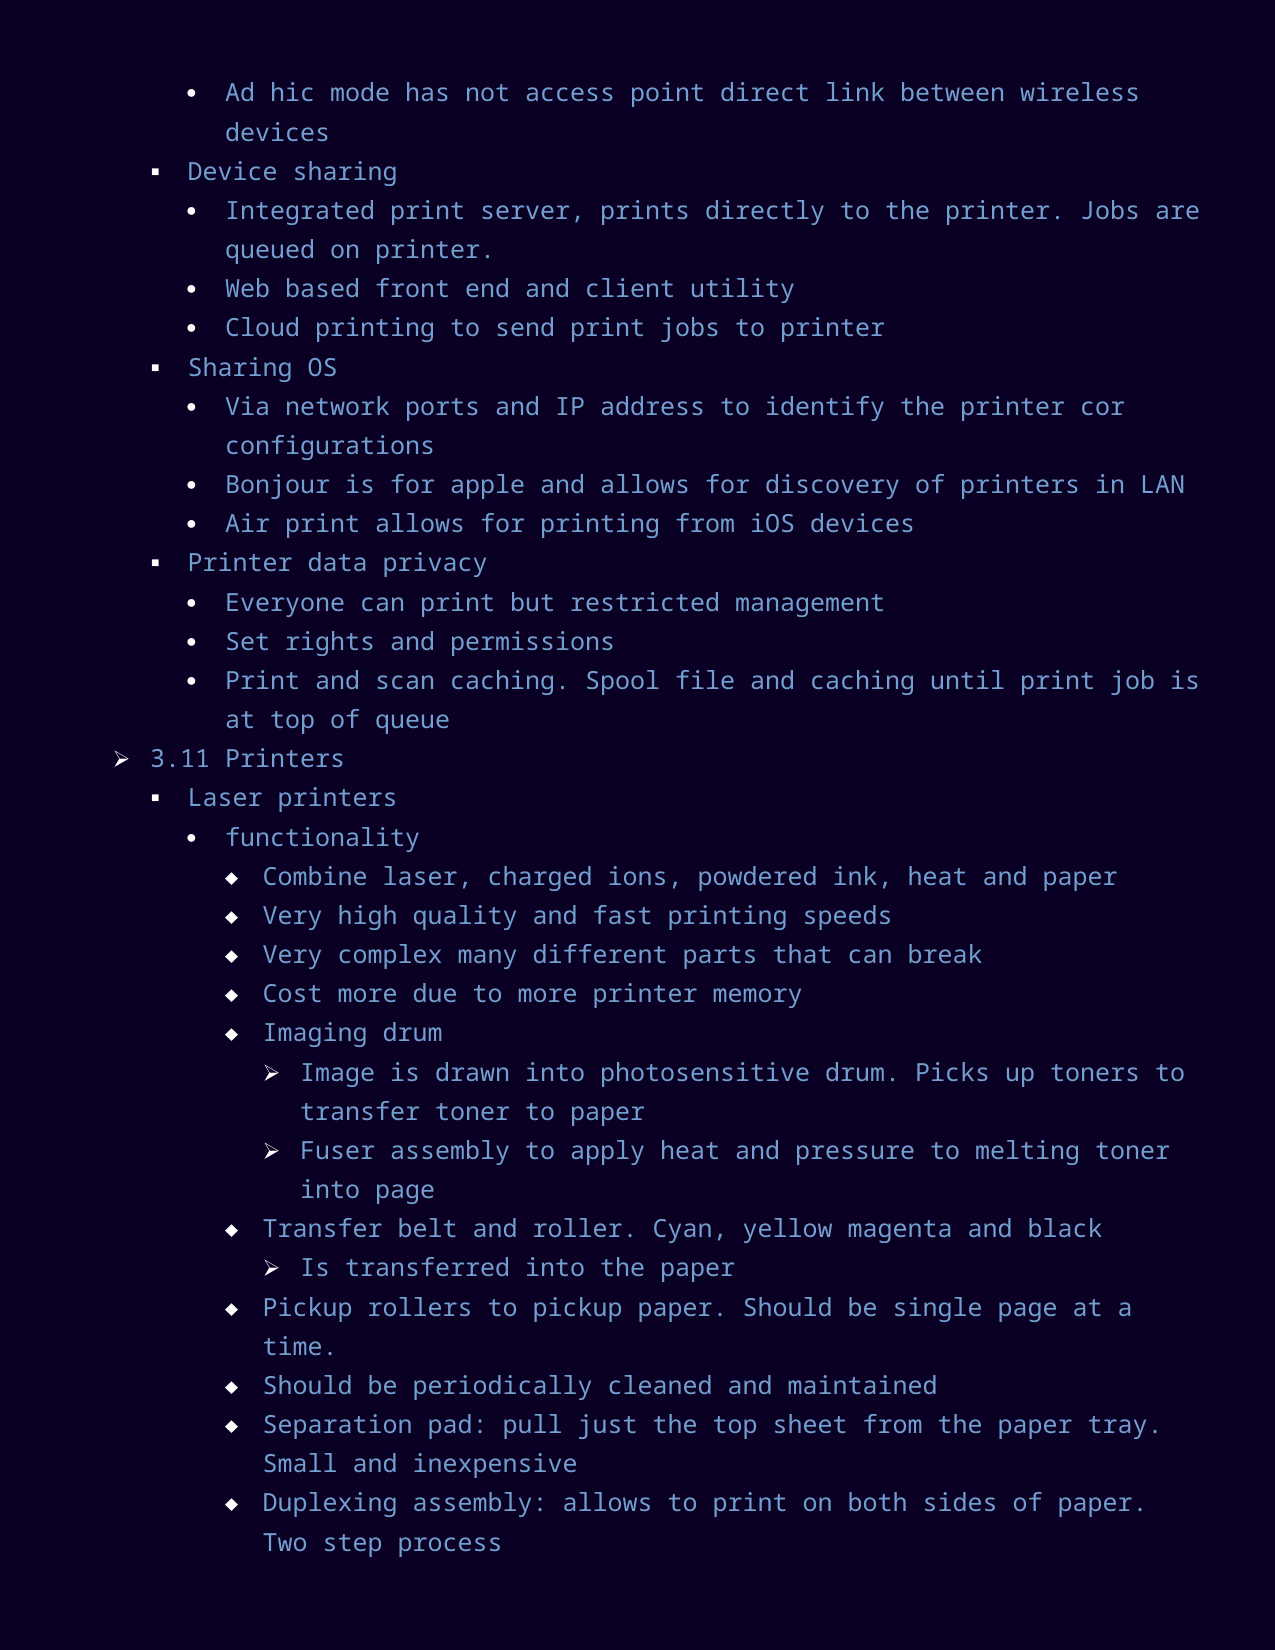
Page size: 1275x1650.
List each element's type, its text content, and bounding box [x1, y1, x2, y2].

list Is transferred into the paper [262, 1250, 1200, 1284]
list Ad hic mode has not access point direct link between wireless devices [187, 75, 1200, 148]
list Air print allows for printing from iOS devices [187, 506, 1200, 540]
list Print and scan caching. Spool file and caching until print job is at top of queue [187, 662, 1200, 736]
list functionality [187, 819, 1200, 853]
list Duplexing assembly: allows to print on both sides of paper. Two step process [225, 1485, 1200, 1558]
list Bonjour is for apple and allows for discovery of printers in LAN [187, 467, 1200, 501]
list Cost more due to more printer memory [225, 976, 1200, 1010]
list Should be periodically cleaned and maintained [225, 1367, 1200, 1402]
list 3.11 Printers [112, 741, 1200, 775]
list Device sharing [150, 153, 1200, 187]
list Fuser assembly to apply heat and pressure to melting toner into page [262, 1132, 1200, 1206]
list Integrated print server, prints directly to the printer. Jobs are queued on printer. [187, 192, 1200, 266]
list Transfer belt and roller. Cyan, yellow magenta and black [225, 1211, 1200, 1245]
list Cloud printing to send print jobs to printer [187, 310, 1200, 344]
list Pickup rollers to pickup paper. Should be single page at a time. [225, 1289, 1200, 1362]
list Everyone can print but restricted management [187, 584, 1200, 618]
list Via network ports and IP address to identify the printer cor configurations [187, 388, 1200, 462]
list Laser printers [150, 780, 1200, 814]
list Very complex many different parts that can break [225, 937, 1200, 971]
list Imaging drum [225, 1015, 1200, 1049]
list Image is drawn into photosensitive drum. Picks up toners to transfer toner to paper [262, 1054, 1200, 1127]
list Printer data privacy [150, 545, 1200, 579]
list Set rights and permissions [187, 623, 1200, 657]
list Sharing OS [150, 349, 1200, 383]
list Separation pad: pull just the top sheet from the paper tray. Small and inexpensive [225, 1407, 1200, 1480]
list Very high quality and fast printing speeds [225, 897, 1200, 932]
list Combine laser, charged ions, powdered ink, heat and paper [225, 858, 1200, 892]
list Web based front end and client utility [187, 271, 1200, 305]
